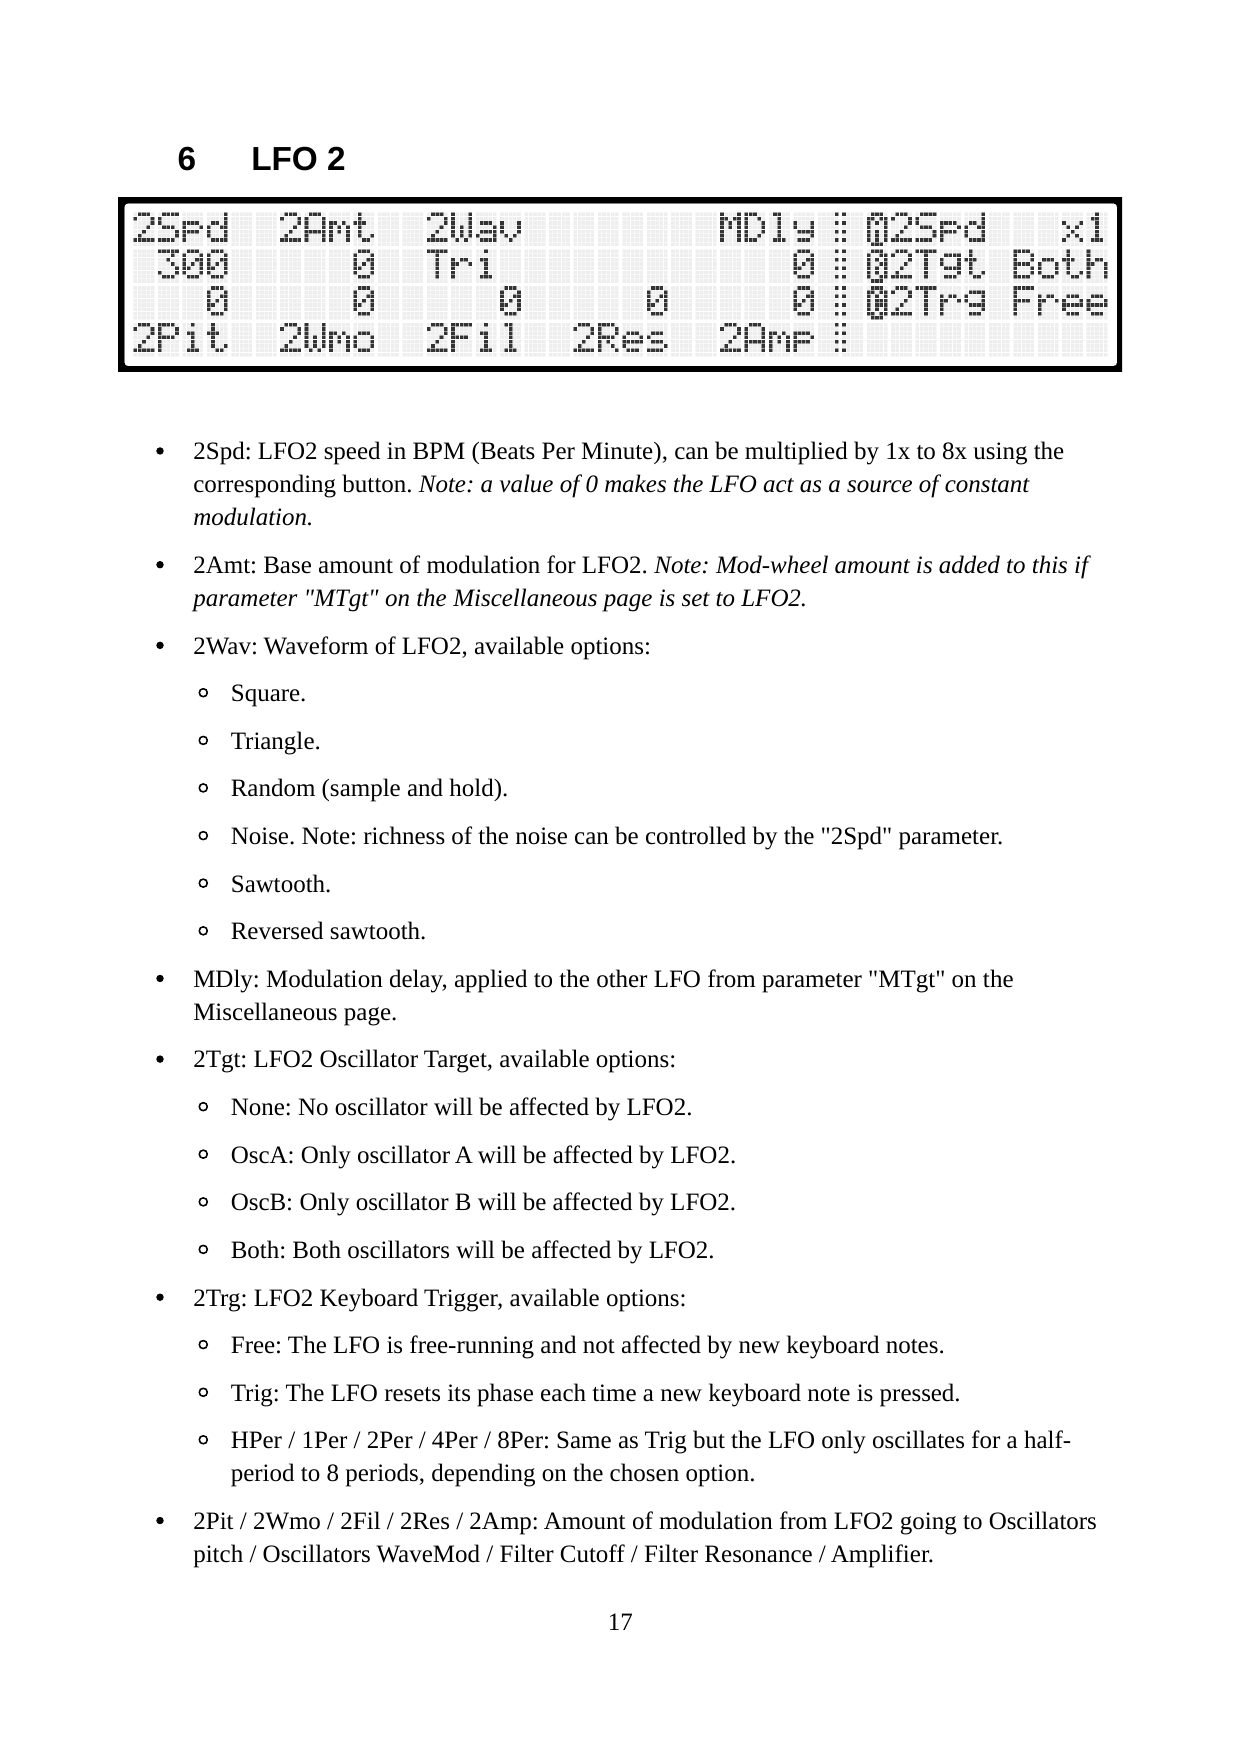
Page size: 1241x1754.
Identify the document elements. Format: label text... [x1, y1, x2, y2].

list None: No oscillator will be affected by LFO2. [193, 1092, 1122, 1121]
picture [118, 197, 1123, 372]
list Square. [193, 678, 1122, 707]
list HPer / 1Per / 2Per / 4Per / 8Per: Same as Trig but the LFO only oscillates for a half-period to 8 periods, depending on the chosen option. [193, 1425, 1122, 1487]
list 2Wav: Waveform of LFO2, available options: [156, 631, 1122, 659]
list Both: Both oscillators will be affected by LFO2. [193, 1235, 1122, 1264]
list 2Spd: LFO2 speed in BPM (Beats Per Minute), can be multiplied by 1x to 8x using the corresponding button. Note: a value of 0 makes the LFO act as a source of constant modulation. [156, 436, 1122, 531]
list Noise. Note: richness of the noise can be controlled by the "2Spd" parameter. [193, 821, 1122, 850]
list OscB: Only oscillator B will be affected by LFO2. [193, 1187, 1122, 1216]
list Sawtooth. [193, 869, 1122, 897]
list 2Tgt: LFO2 Oscillator Target, available options: [156, 1044, 1122, 1073]
list Reversed sawtooth. [193, 916, 1122, 945]
list Random (sample and hold). [193, 773, 1122, 802]
list 2Trg: LFO2 Keyboard Trigger, available options: [156, 1283, 1122, 1311]
subtitle LFO 2 [177, 139, 1122, 177]
list 2Pit / 2Wmo / 2Fil / 2Res / 2Amp: Amount of modulation from LFO2 going to Oscillators pitch / Oscillators WaveMod / Filter Cutoff / Filter Resonance / Amplifier. [156, 1506, 1122, 1568]
list Trig: The LFO resets its phase each time a new keyboard note is pressed. [193, 1378, 1122, 1407]
list OscA: Only oscillator A will be affected by LFO2. [193, 1140, 1122, 1168]
list MDly: Modulation delay, applied to the other LFO from parameter "MTgt" on the Miscellaneous page. [156, 964, 1122, 1026]
list Free: The LFO is free-running and not affected by new keyboard notes. [193, 1330, 1122, 1359]
list 2Amt: Base amount of modulation for LFO2. Note: Mod-wheel amount is added to this if parameter "MTgt" on the Miscellaneous page is set to LFO2. [156, 550, 1122, 612]
list Triangle. [193, 726, 1122, 755]
